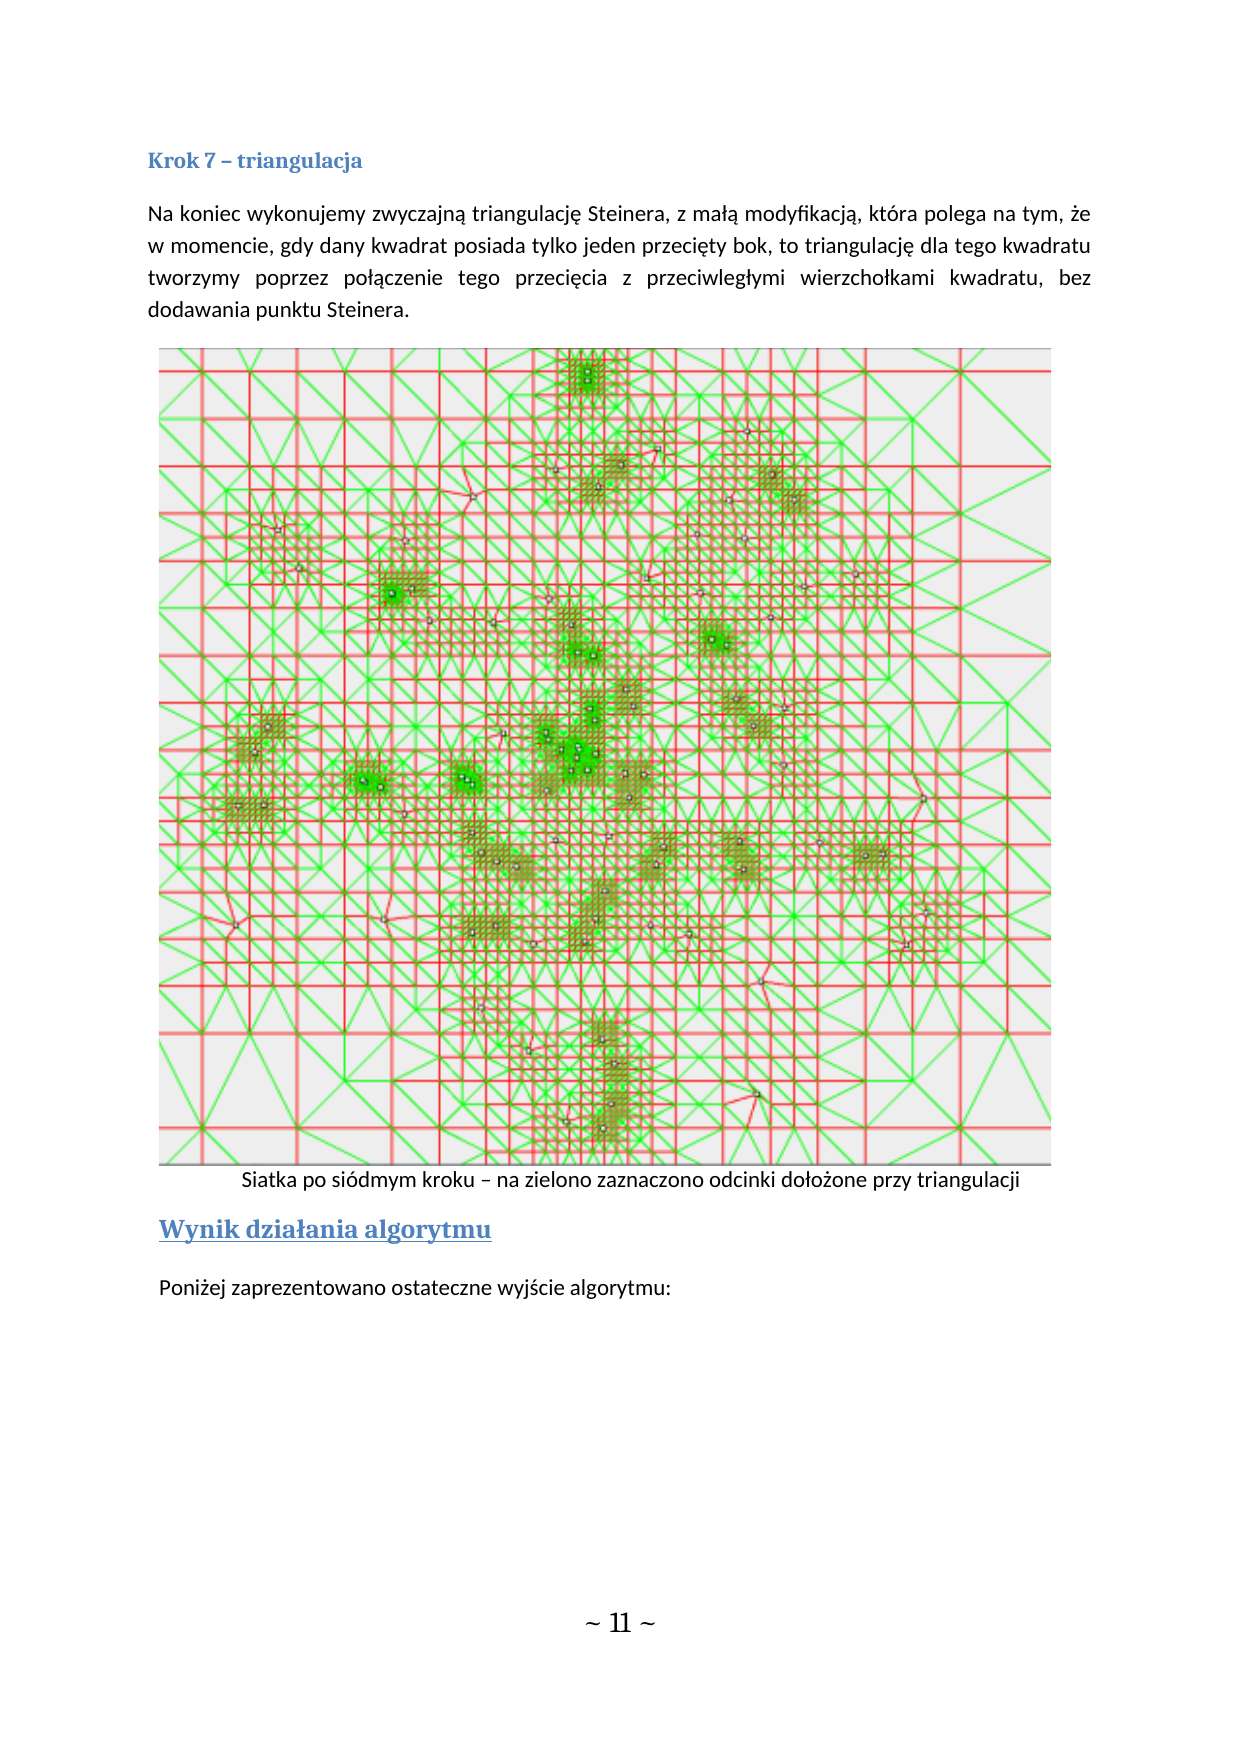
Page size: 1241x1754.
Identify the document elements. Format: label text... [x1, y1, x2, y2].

subtitle Krok 7 – triangulacja [148, 148, 1093, 174]
text Na koniec wykonujemy zwyczajną triangulację Steinera, z małą modyfikacją, która polega na tym, że w momencie, gdy dany kwadrat posiada tylko jeden przecięty bok, to triangulację dla tego kwadratu tworzymy poprzez połączenie tego przecięcia z przeciwległymi wierzchołkami kwadratu, bez dodawania punktu Steinera. [148, 199, 1093, 323]
table_header [148, 348, 158, 1165]
table_cell Siatka po siódmym kroku – na zielono zaznaczono odcinki dołożone przy triangulacji [148, 1165, 1115, 1193]
table_cell Wynik działania algorytmu Poniżej zaprezentowano ostateczne wyjście algorytmu: [148, 1194, 1115, 1329]
table_header [1052, 348, 1115, 1165]
